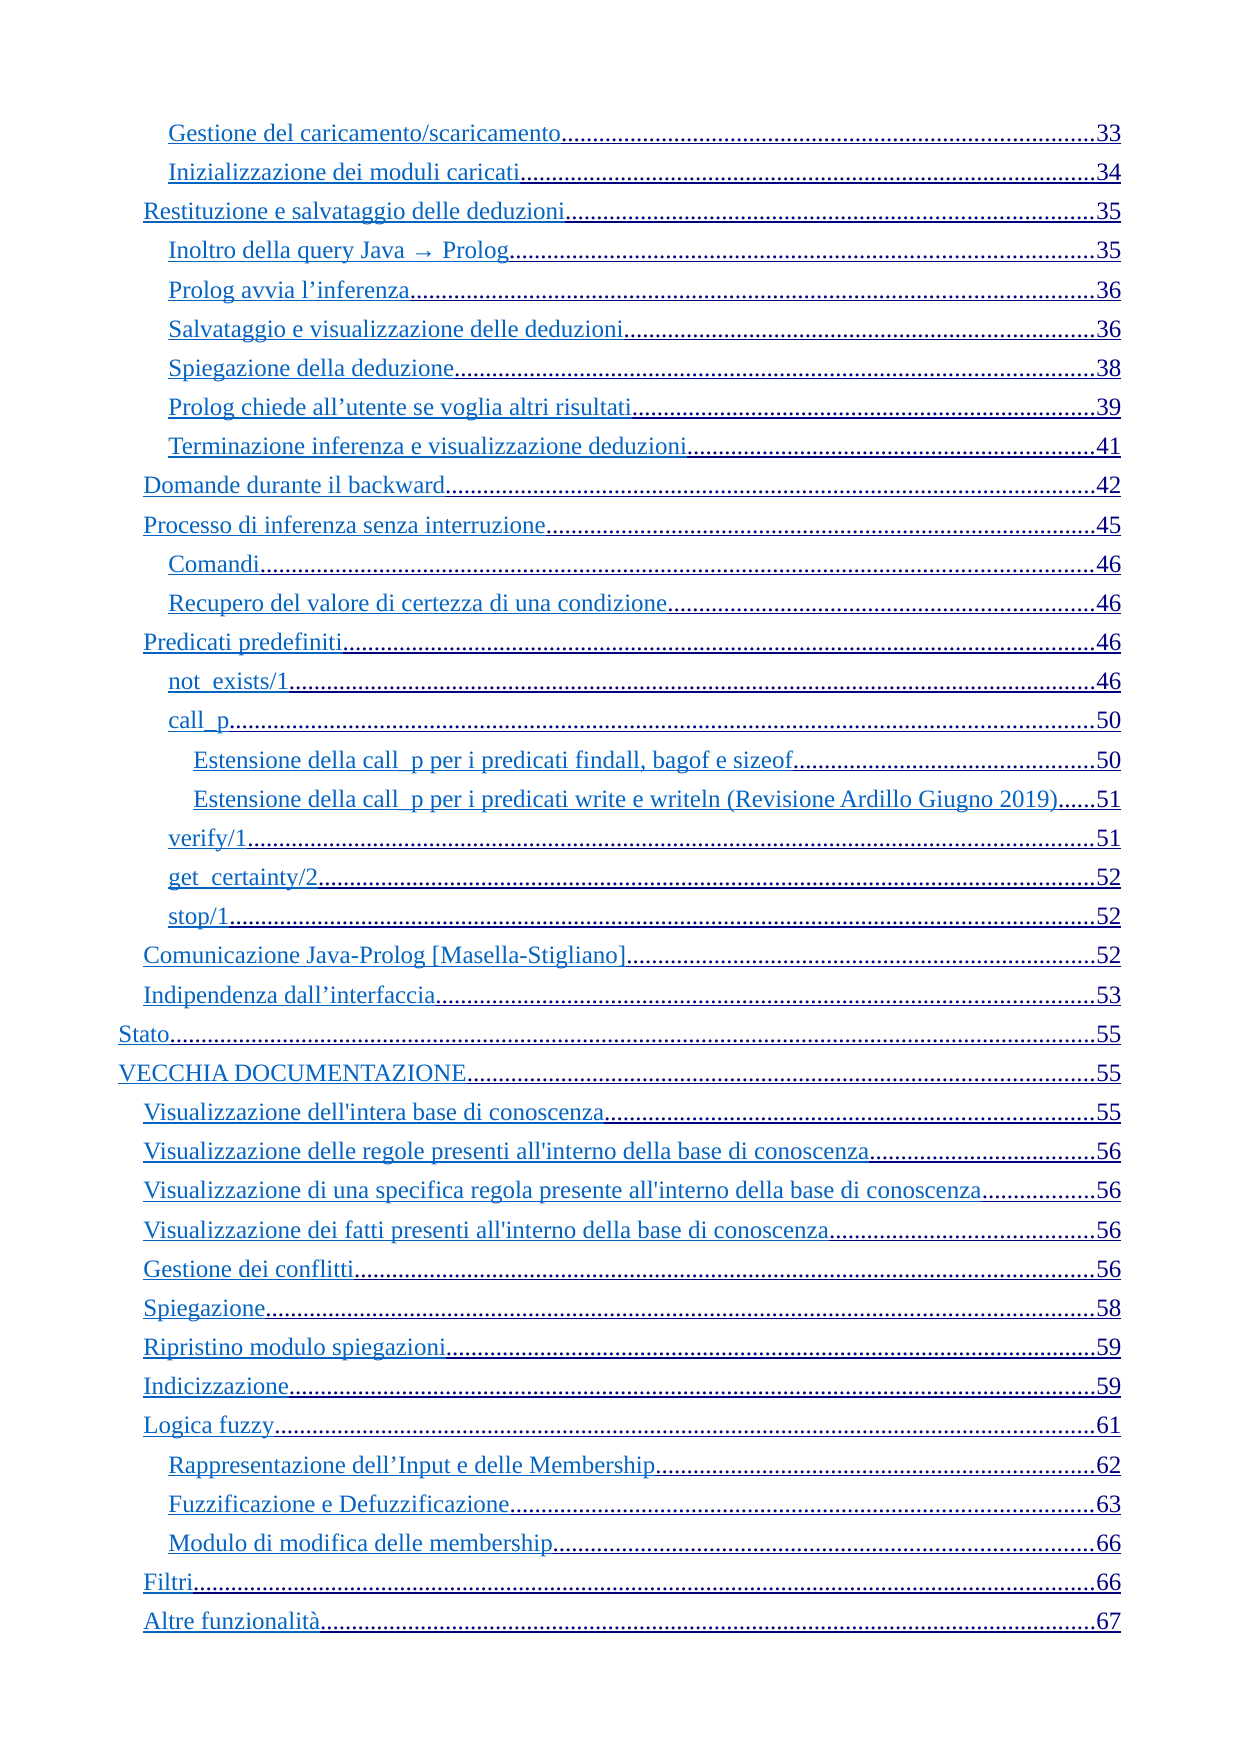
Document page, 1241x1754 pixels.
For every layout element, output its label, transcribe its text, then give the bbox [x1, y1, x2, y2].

text Terminazione inferenza e visualizzazione deduzioni 41 [168, 431, 1122, 460]
text Visualizzazione dei fatti presenti all'interno della base di conoscenza 56 [143, 1215, 1122, 1243]
text Visualizzazione dell'intera base di conoscenza 55 [143, 1097, 1122, 1126]
text Modulo di modifica delle membership 66 [168, 1528, 1122, 1557]
text Altre funzionalità 67 [143, 1606, 1122, 1635]
text Recupero del valore di certezza di una condizione 46 [168, 588, 1122, 617]
text Restituzione e salvataggio delle deduzioni 35 [143, 196, 1122, 225]
text call_p 50 [168, 706, 1122, 734]
text Fuzzificazione e Defuzzificazione 63 [168, 1489, 1122, 1518]
text Comunicazione Java-Prolog [Masella-Stigliano] 52 [143, 941, 1122, 969]
text Domande durante il backward 42 [143, 471, 1122, 499]
text stop/1 52 [168, 901, 1122, 930]
text Indipendenza dall’interfaccia 53 [143, 980, 1122, 1008]
text Gestione dei conflitti 56 [143, 1254, 1122, 1283]
text Predicati predefiniti 46 [143, 627, 1122, 656]
text Inoltro della query Java → Prolog 35 [168, 236, 1122, 264]
text Visualizzazione delle regole presenti all'interno della base di conoscenza 56 [143, 1136, 1122, 1165]
text Logica fuzzy 61 [143, 1411, 1122, 1439]
text Indicizzazione 59 [143, 1371, 1122, 1400]
text Filtri 66 [143, 1567, 1122, 1596]
text verify/1 51 [168, 823, 1122, 852]
text Prolog chiede all’utente se voglia altri risultati 39 [168, 392, 1122, 421]
text Estensione della call_p per i predicati write e writeln (Revisione Ardillo Giugno 2019) 51 [193, 784, 1122, 813]
text Rappresentazione dell’Input e delle Membership 62 [168, 1450, 1122, 1478]
text Spiegazione 58 [143, 1293, 1122, 1322]
text Processo di inferenza senza interruzione 45 [143, 510, 1122, 538]
text Ripristino modulo spiegazioni 59 [143, 1332, 1122, 1361]
text Spiegazione della deduzione 38 [168, 353, 1122, 382]
text Visualizzazione di una specifica regola presente all'interno della base di conoscenza 56 [143, 1176, 1122, 1204]
text Salvataggio e visualizzazione delle deduzioni 36 [168, 314, 1122, 343]
text Gestione del caricamento/scaricamento 33 [168, 118, 1122, 147]
text get_certainty/2 52 [168, 862, 1122, 891]
text Comandi 46 [168, 549, 1122, 578]
text Estensione della call_p per i predicati findall, bagof e sizeof 50 [193, 745, 1122, 773]
text VECCHIA DOCUMENTAZIONE 55 [118, 1058, 1122, 1087]
text Stato 55 [118, 1019, 1122, 1048]
text not_exists/1 46 [168, 666, 1122, 695]
text Inizializzazione dei moduli caricati 34 [168, 157, 1122, 186]
text Prolog avvia l’inferenza 36 [168, 275, 1122, 303]
